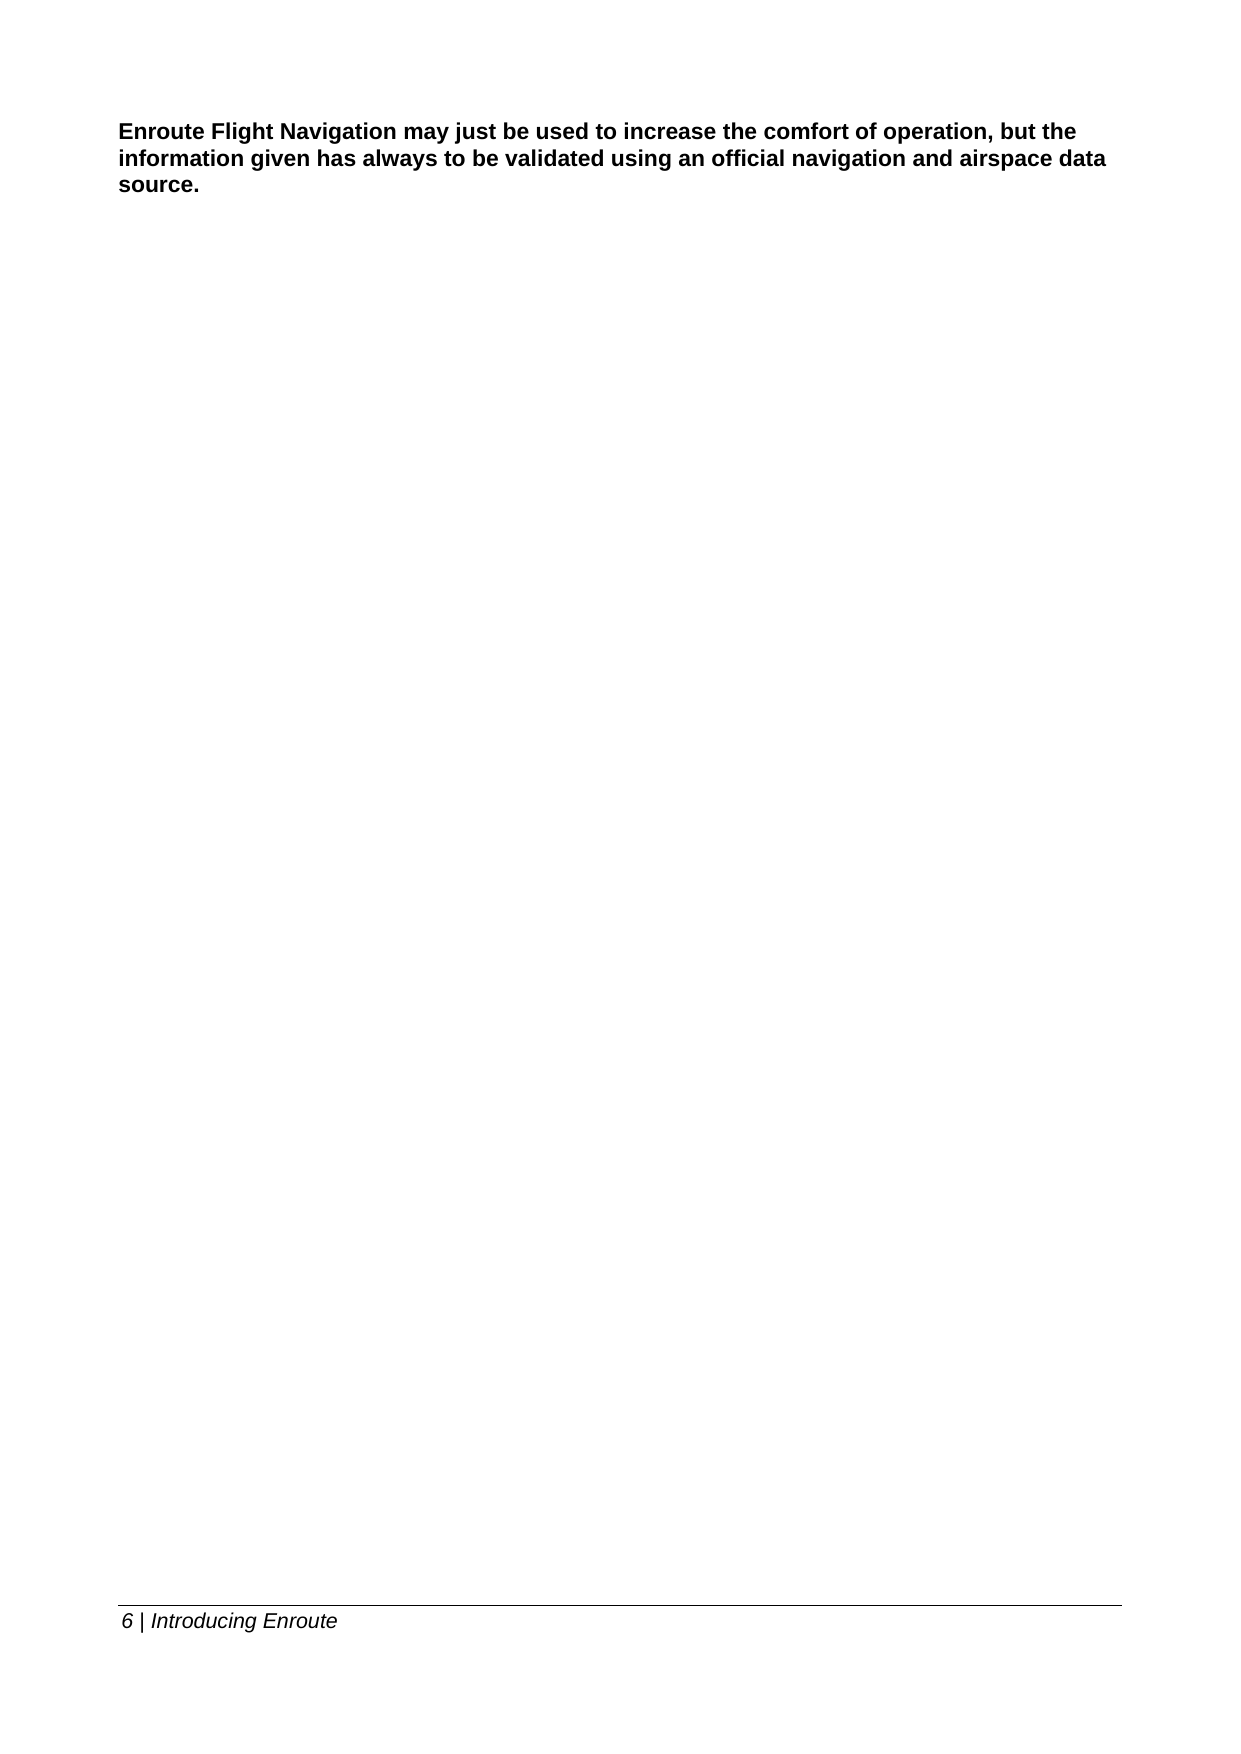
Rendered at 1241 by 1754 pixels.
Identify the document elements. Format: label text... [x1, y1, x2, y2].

subtitle Enroute Flight Navigation may just be used to increase the comfort of operation, but the information given has always to be validated using an official navigation and airspace data source. [118, 118, 1122, 197]
